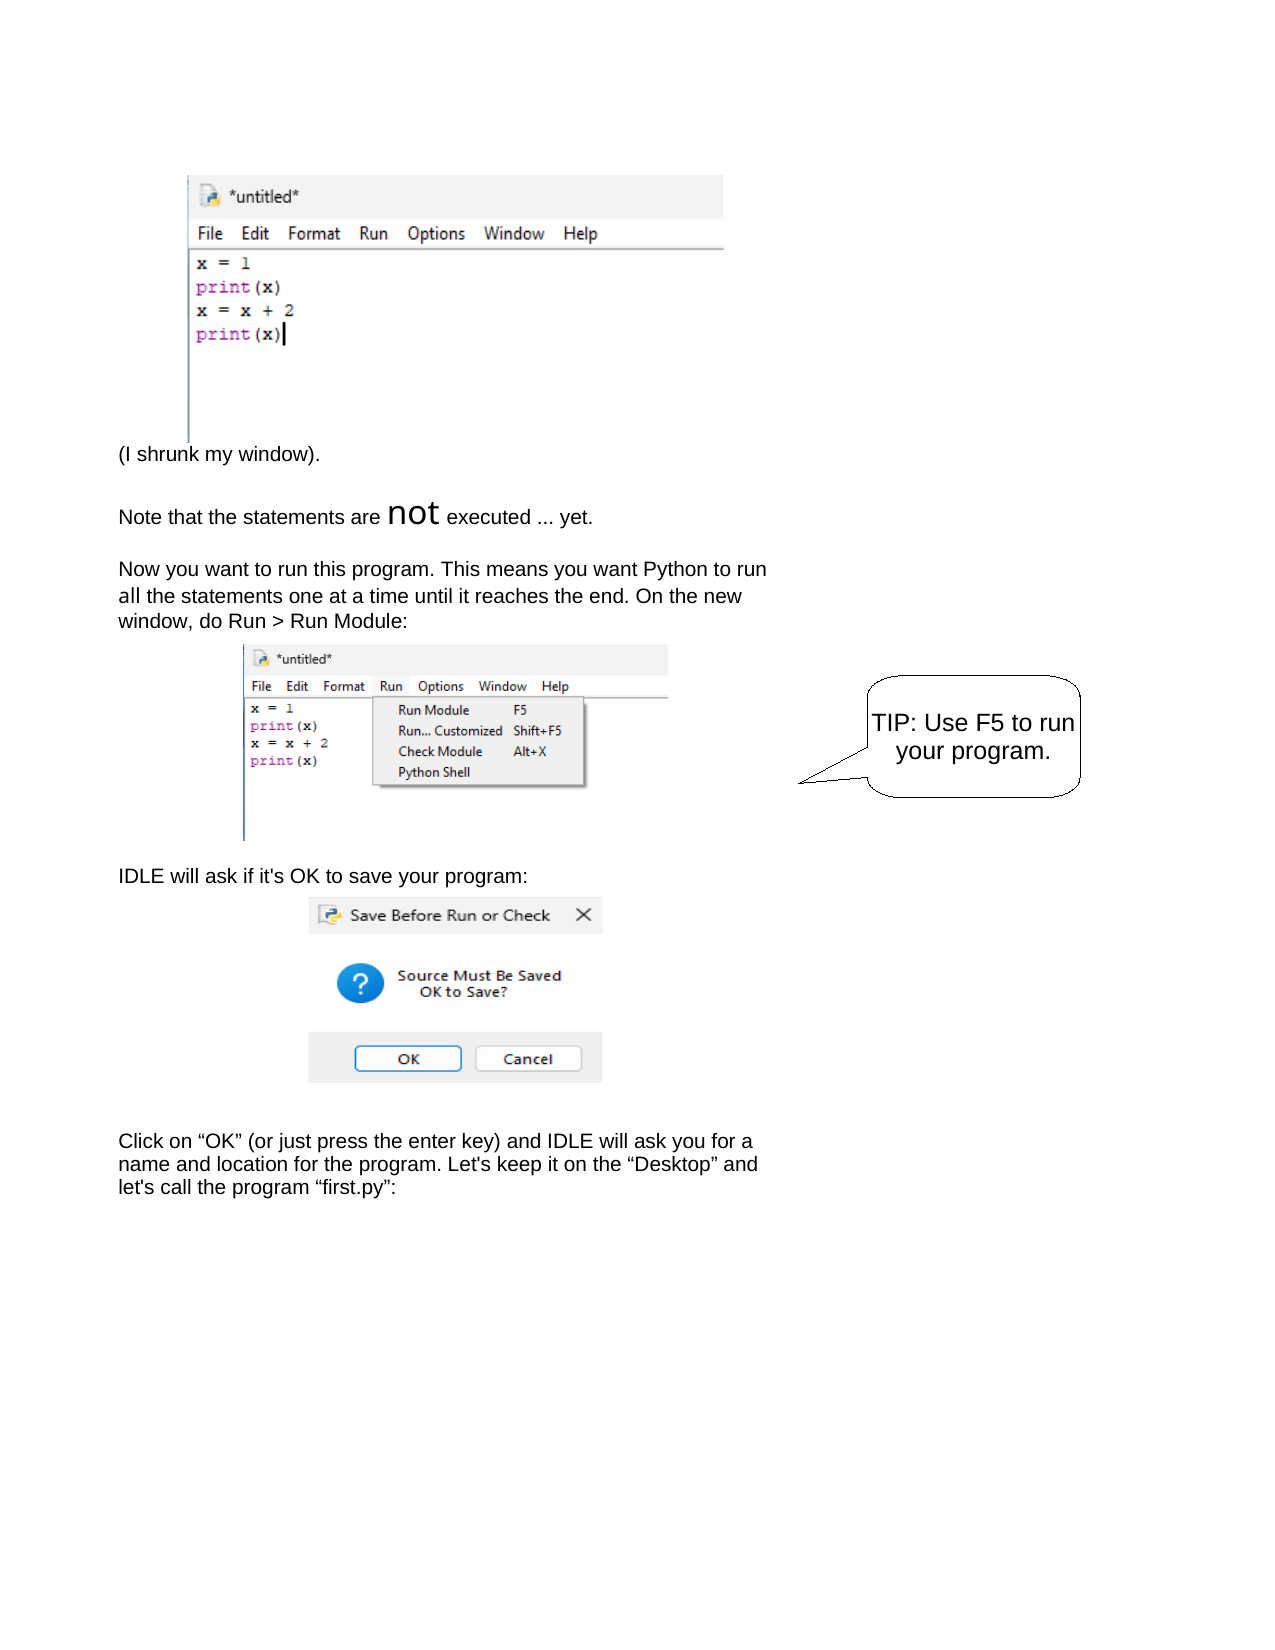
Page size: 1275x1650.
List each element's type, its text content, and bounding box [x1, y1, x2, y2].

picture [187, 175, 724, 443]
picture [308, 897, 603, 1083]
text Click on “OK” (or just press the enter key) and IDLE will ask you for a name and location for the program. Let's keep it on the “Desktop” and let's call the program “first.py”: [118, 1129, 793, 1199]
text (I shrunk my window). [118, 175, 793, 466]
picture [243, 644, 669, 841]
text Note that the statements are not executed ... yet. [118, 489, 793, 534]
text IDLE will ask if it's OK to save your program: [118, 864, 793, 887]
text Now you want to run this program. This means you want Python to run all the statements one at a time until it reaches the end. On the new window, do Run > Run Module: [118, 558, 793, 632]
